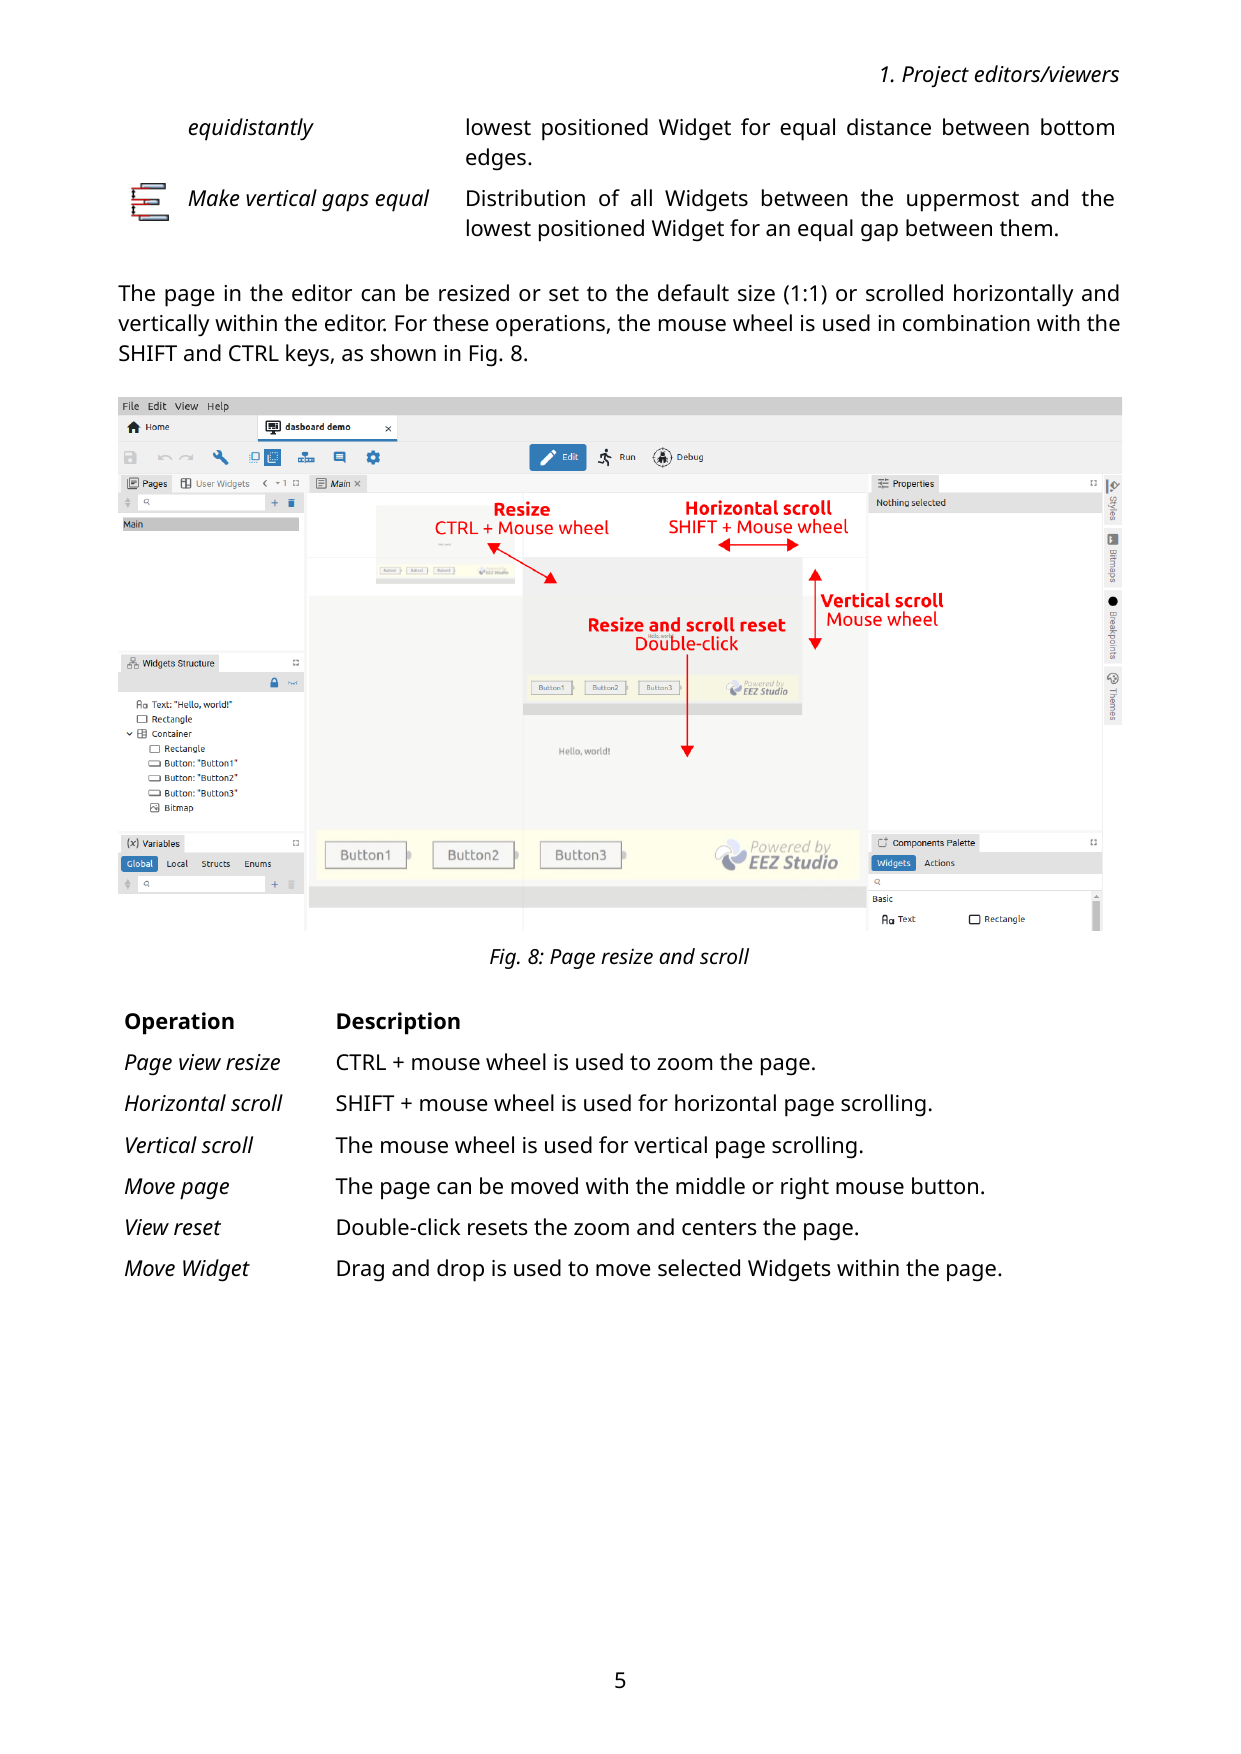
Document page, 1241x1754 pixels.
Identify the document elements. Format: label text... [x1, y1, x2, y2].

table_cell Drag and drop is used to move selected Widgets within the page. [330, 1248, 1123, 1289]
table_header Description [330, 1000, 1123, 1041]
table_cell SHIFT + mouse wheel is used for horizontal page scrolling. [330, 1083, 1123, 1124]
picture [131, 183, 169, 221]
table_cell The page can be moved with the middle or right mouse button. [330, 1165, 1123, 1206]
table_header Operation [118, 1000, 330, 1041]
table_cell Make vertical gaps equal [182, 178, 459, 249]
text The page in the editor can be resized or set to the default size (1:1) or scrolled horizontally and vertically within the editor. For these operations, the mouse wheel is used in combination with the SHIFT and CTRL keys, as shown in Fig. 8. [118, 278, 1122, 368]
table_cell Horizontal scroll [118, 1083, 330, 1124]
picture [118, 397, 1123, 931]
table_cell Double-click resets the zoom and centers the page. [330, 1206, 1123, 1248]
text Fig. 8: Page resize and scroll [118, 931, 1122, 970]
table_cell View reset [118, 1206, 330, 1248]
table_cell Move page [118, 1165, 330, 1206]
table_cell lowest positioned Widget for equal distance between bottom edges. [459, 107, 1122, 178]
table_cell Distribution of all Widgets between the uppermost and the lowest positioned Widget for an equal gap between them. [459, 178, 1122, 249]
table_cell Vertical scroll [118, 1124, 330, 1165]
table_cell CTRL + mouse wheel is used to zoom the page. [330, 1041, 1123, 1083]
table_cell [118, 178, 182, 249]
table_cell Page view resize [118, 1041, 330, 1083]
table_cell equidistantly [182, 107, 459, 178]
table_cell The mouse wheel is used for vertical page scrolling. [330, 1124, 1123, 1165]
table_cell [118, 107, 182, 178]
table_cell Move Widget [118, 1248, 330, 1289]
